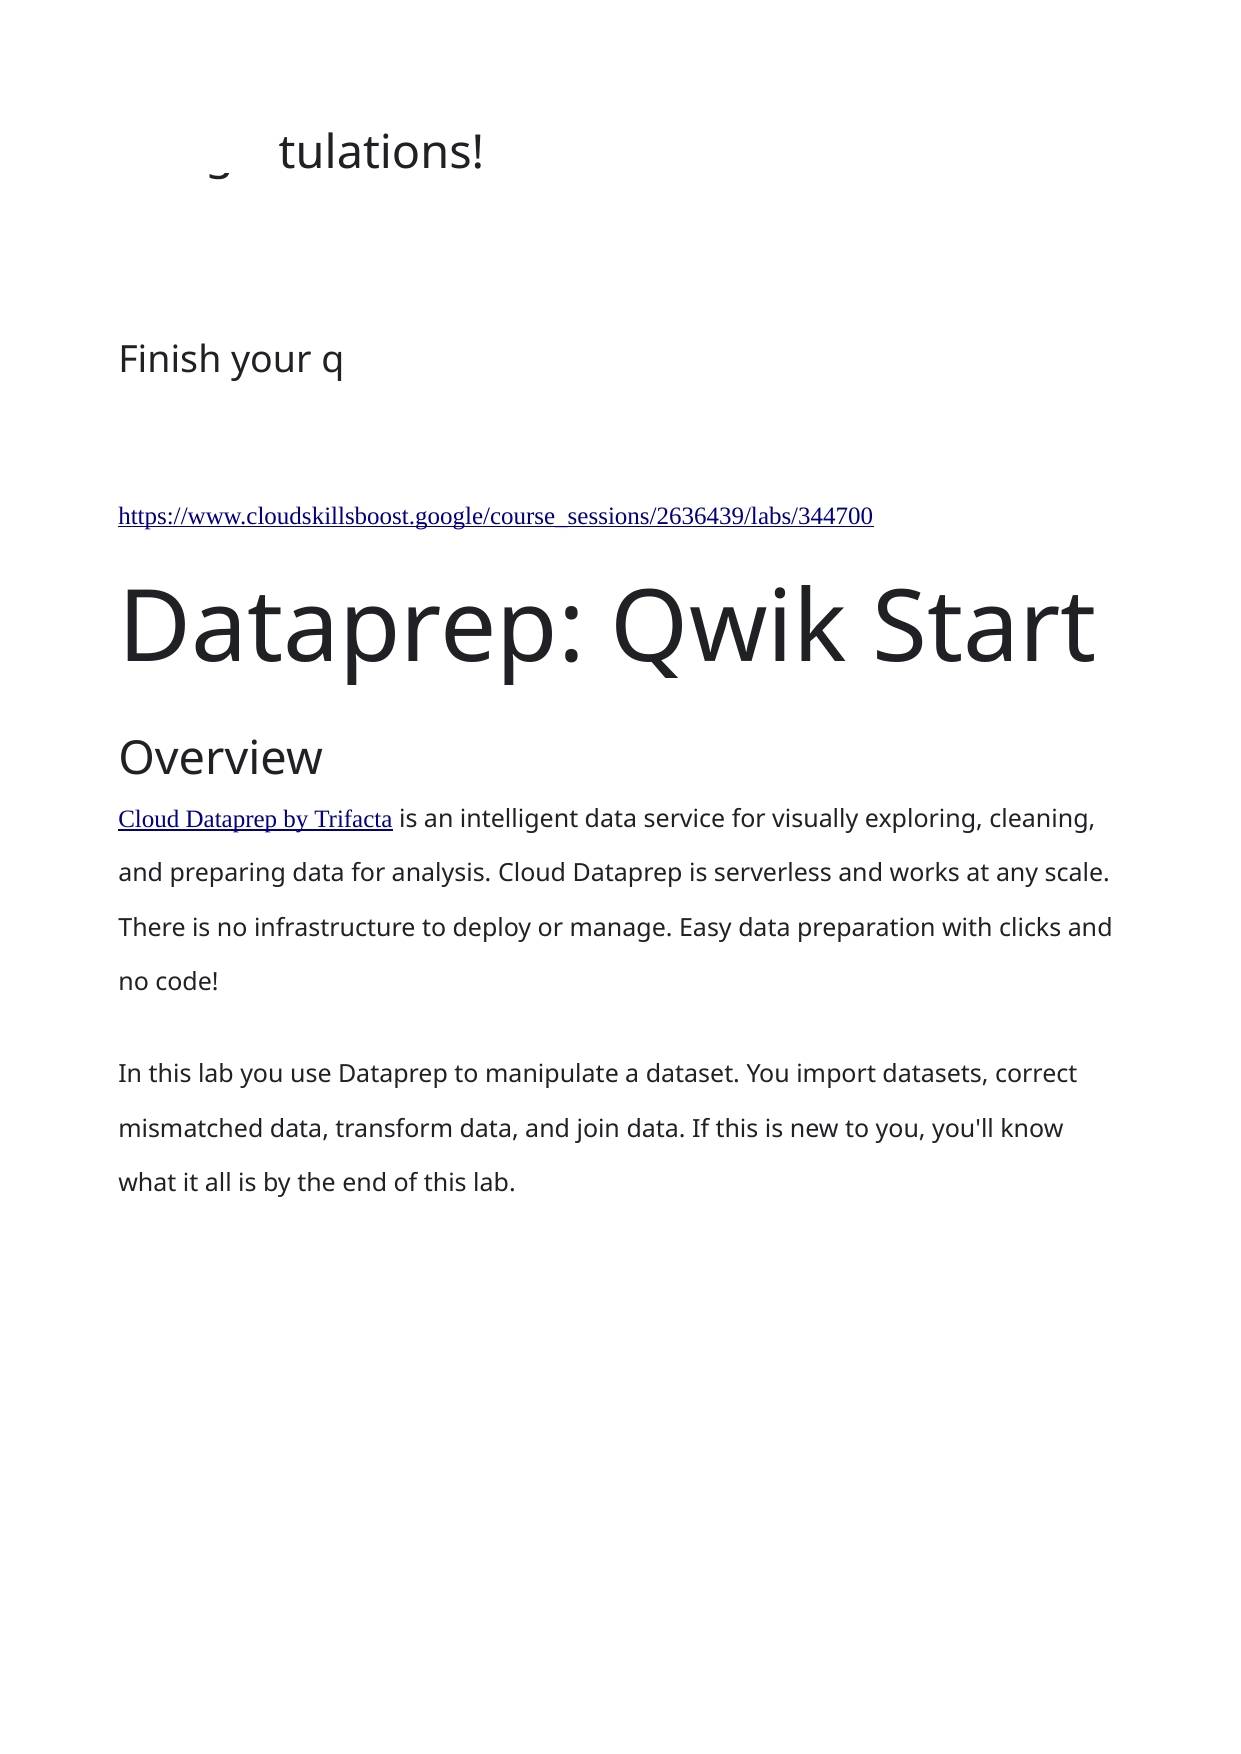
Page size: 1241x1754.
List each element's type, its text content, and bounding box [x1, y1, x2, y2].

subtitle Overview [118, 724, 1122, 788]
subtitle Finish your q [118, 332, 1122, 383]
text In this lab you use Dataprep to manipulate a dataset. You import datasets, correct mismatched data, transform data, and join data. If this is new to you, you'll know what it all is by the end of this lab. [118, 1056, 1122, 1199]
subtitle Dataprep: Qwik Start [118, 555, 1122, 691]
text https://www.cloudskillsboost.google/course_sessions/2636439/labs/344700 [118, 501, 1122, 530]
text Cloud Dataprep by Trifacta is an intelligent data service for visually exploring, cleaning, and preparing data for analysis. Cloud Dataprep is serverless and works at any scale. There is no infrastructure to deploy or manage. Easy data preparation with clicks and no code! [118, 801, 1122, 998]
subtitle Congratulations! [0, 118, 1122, 182]
